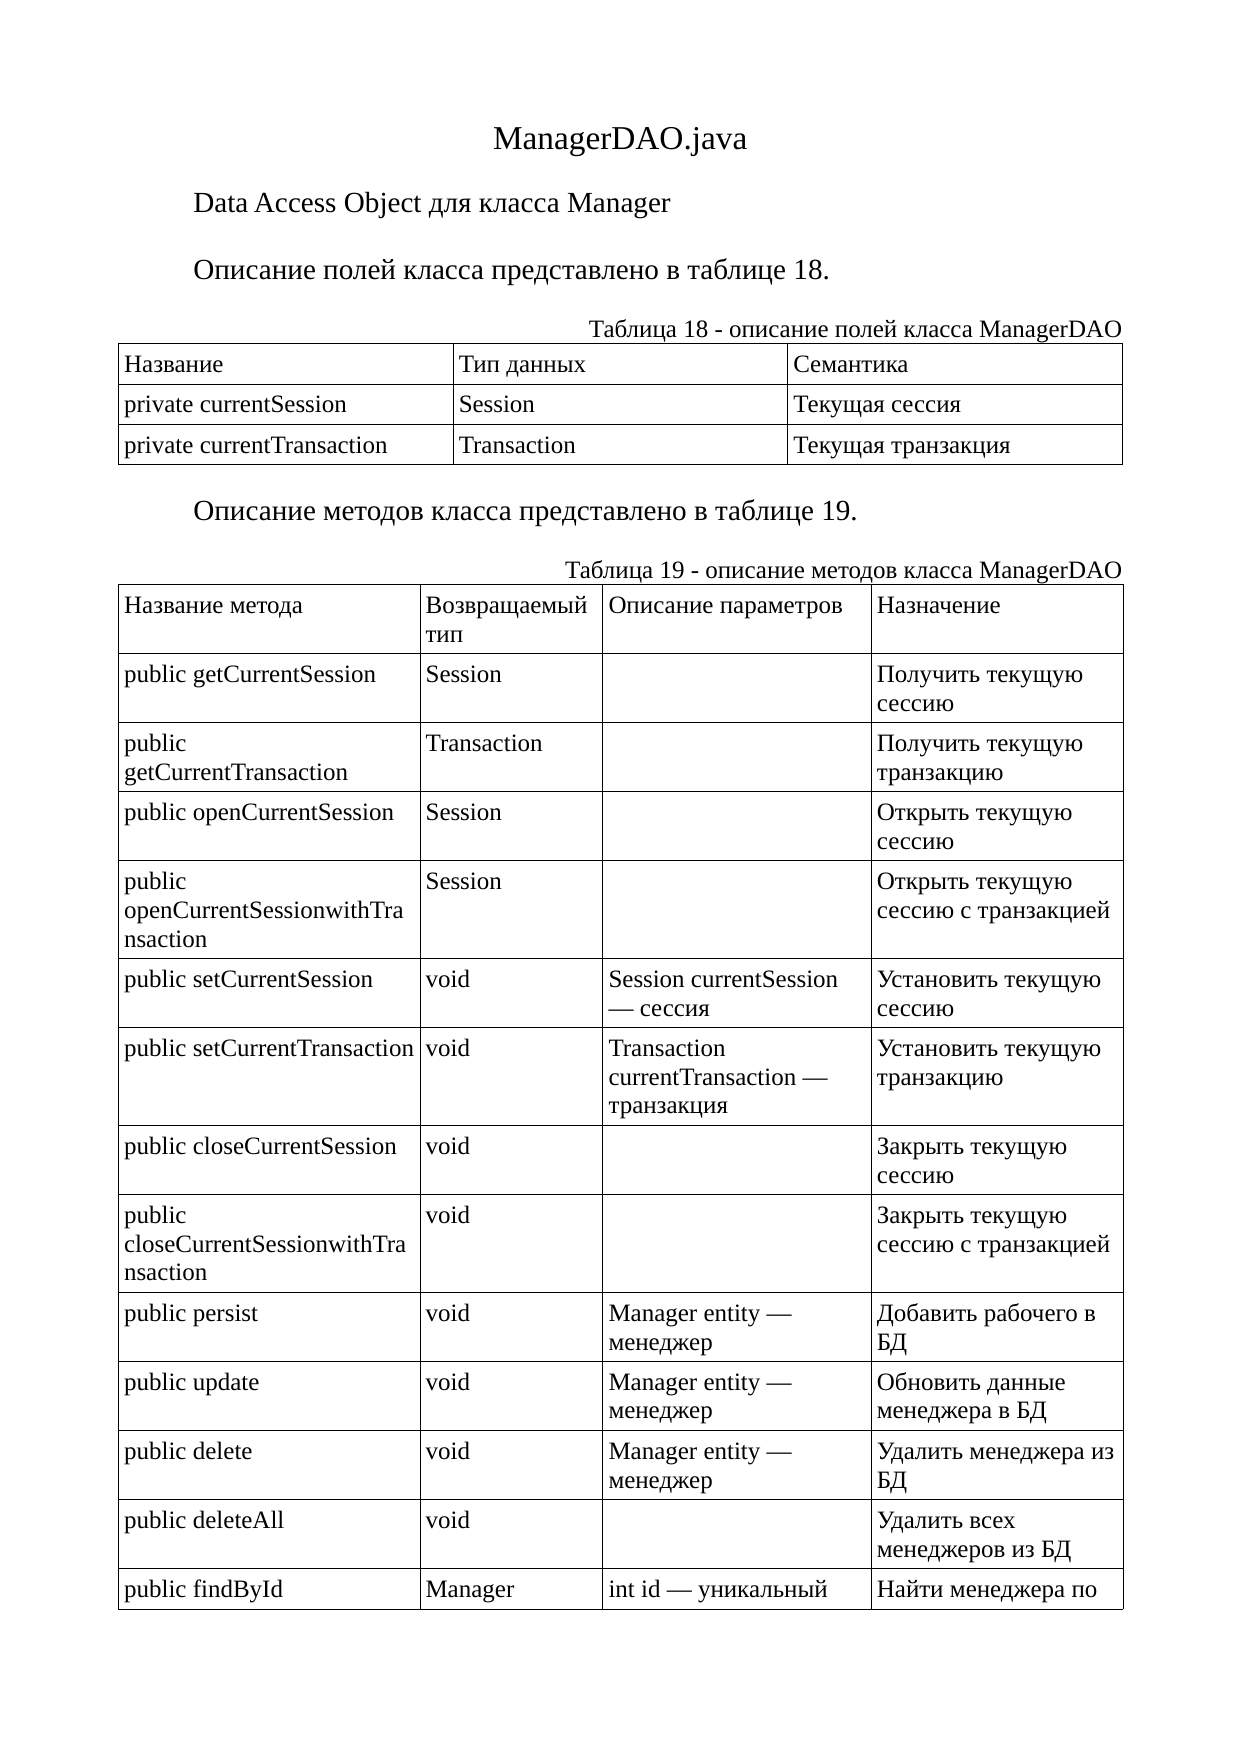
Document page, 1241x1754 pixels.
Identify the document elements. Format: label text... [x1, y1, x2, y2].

table_cell void [421, 1362, 602, 1430]
table_cell void [421, 1431, 602, 1499]
table_cell Session [421, 792, 602, 860]
table_cell Transaction currentTransaction — транзакция [603, 1028, 871, 1125]
table_cell [603, 654, 871, 722]
table_header Возвращаемый тип [421, 585, 602, 653]
table_cell public update [119, 1362, 420, 1430]
table_cell public getCurrentSession [119, 654, 420, 722]
table_cell public getCurrentTransaction [119, 723, 420, 791]
text Таблица 18 - описание полей класса ManagerDAO [118, 314, 1122, 343]
table_cell Manager entity — менеджер [603, 1431, 871, 1499]
table_cell Текущая транзакция [788, 425, 1122, 464]
table_cell void [421, 1126, 602, 1194]
table_cell public setCurrentSession [119, 959, 420, 1027]
table_cell Добавить рабочего в БД [872, 1293, 1123, 1361]
table_cell Session [454, 385, 787, 424]
table_cell public setCurrentTransaction [119, 1028, 420, 1125]
table_cell Удалить всех менеджеров из БД [872, 1500, 1123, 1568]
table_cell int id — уникальный [603, 1569, 871, 1608]
table_cell public persist [119, 1293, 420, 1361]
table_header Назначение [872, 585, 1123, 653]
table_cell Transaction [454, 425, 787, 464]
table_cell public delete [119, 1431, 420, 1499]
table_cell [603, 861, 871, 958]
table_cell void [421, 1028, 602, 1125]
table_header Описание параметров [603, 585, 871, 653]
table_header Название [119, 344, 453, 384]
table_cell Получить текущую транзакцию [872, 723, 1123, 791]
table_cell Закрыть текущую сессию [872, 1126, 1123, 1194]
table_cell Session currentSession — сессия [603, 959, 871, 1027]
table_header Семантика [788, 344, 1122, 384]
table_cell Session [421, 861, 602, 958]
table_cell Получить текущую сессию [872, 654, 1123, 722]
text ManagerDAO.java [118, 118, 1122, 156]
table_cell Manager entity — менеджер [603, 1362, 871, 1430]
table_cell [603, 1500, 871, 1568]
table_header Тип данных [454, 344, 787, 384]
table_cell void [421, 959, 602, 1027]
table_cell Найти менеджера по [872, 1569, 1123, 1608]
table_cell private currentTransaction [119, 425, 453, 464]
table_cell Открыть текущую сессию [872, 792, 1123, 860]
table_cell Manager entity — менеджер [603, 1293, 871, 1361]
table_header Название метода [119, 585, 420, 653]
table_cell [603, 792, 871, 860]
table_cell public openCurrentSession [119, 792, 420, 860]
table_cell [603, 1195, 871, 1292]
table_cell public deleteAll [119, 1500, 420, 1568]
table_cell Session [421, 654, 602, 722]
table_cell Удалить менеджера из БД [872, 1431, 1123, 1499]
table_cell Установить текущую сессию [872, 959, 1123, 1027]
table_cell [603, 1126, 871, 1194]
text Описание методов класса представлено в таблице 19. [118, 493, 1122, 527]
table_cell void [421, 1293, 602, 1361]
table_cell Установить текущую транзакцию [872, 1028, 1123, 1125]
text Таблица 19 - описание методов класса ManagerDAO [118, 555, 1122, 584]
table_cell public openCurrentSessionwithTransaction [119, 861, 420, 958]
table_cell Текущая сессия [788, 385, 1122, 424]
table_cell void [421, 1195, 602, 1292]
text Data Access Object для класса Manager [118, 185, 1122, 219]
table_cell [603, 723, 871, 791]
table_cell Открыть текущую сессию с транзакцией [872, 861, 1123, 958]
table_cell private currentSession [119, 385, 453, 424]
table_cell void [421, 1500, 602, 1568]
table_cell Transaction [421, 723, 602, 791]
table_cell public closeCurrentSession [119, 1126, 420, 1194]
table_cell Manager [421, 1569, 602, 1608]
table_cell Обновить данные менеджера в БД [872, 1362, 1123, 1430]
text Описание полей класса представлено в таблице 18. [118, 252, 1122, 286]
table_cell Закрыть текущую сессию с транзакцией [872, 1195, 1123, 1292]
table_cell public findById [119, 1569, 420, 1608]
table_cell public closeCurrentSessionwithTransaction [119, 1195, 420, 1292]
